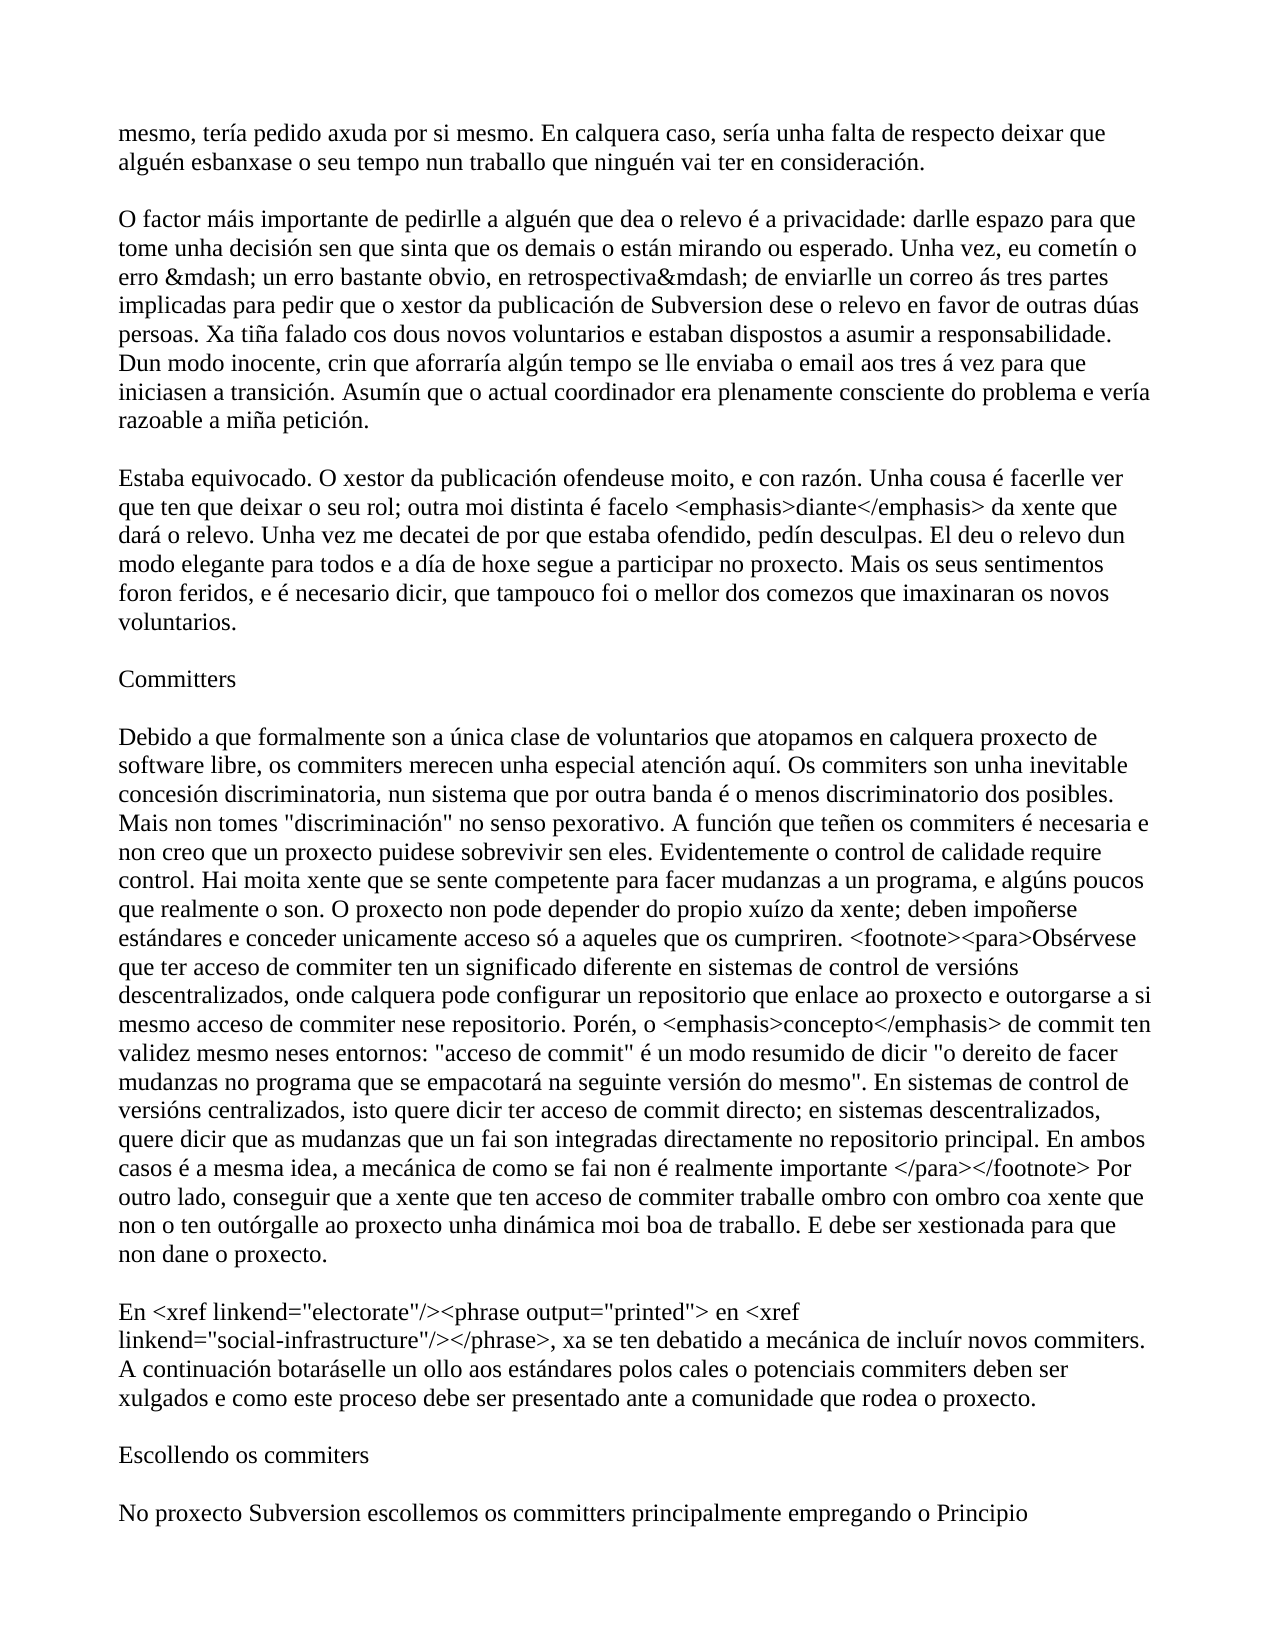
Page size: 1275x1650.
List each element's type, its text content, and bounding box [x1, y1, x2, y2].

text Escollendo os commiters [118, 1441, 1157, 1469]
text En <xref linkend="electorate"/><phrase output="printed"> en <xref linkend="social-infrastructure"/></phrase>, xa se ten debatido a mecánica de incluír novos commiters. A continuación botaráselle un ollo aos estándares polos cales o potenciais commiters deben ser xulgados e como este proceso debe ser presentado ante a comunidade que rodea o proxecto. [118, 1297, 1157, 1412]
text Debido a que formalmente son a única clase de voluntarios que atopamos en calquera proxecto de software libre, os commiters merecen unha especial atención aquí. Os commiters son unha inevitable concesión discriminatoria, nun sistema que por outra banda é o menos discriminatorio dos posibles. Mais non tomes "discriminación" no senso pexorativo. A función que teñen os commiters é necesaria e non creo que un proxecto puidese sobrevivir sen eles. Evidentemente o control de calidade require control. Hai moita xente que se sente competente para facer mudanzas a un programa, e algúns poucos que realmente o son. O proxecto non pode depender do propio xuízo da xente; deben impoñerse estándares e conceder unicamente acceso só a aqueles que os cumpriren. <footnote><para>Obsérvese que ter acceso de commiter ten un significado diferente en sistemas de control de versións descentralizados, onde calquera pode configurar un repositorio que enlace ao proxecto e outorgarse a si mesmo acceso de commiter nese repositorio. Porén, o <emphasis>concepto</emphasis> de commit ten validez mesmo neses entornos: "acceso de commit" é un modo resumido de dicir "o dereito de facer mudanzas no programa que se empacotará na seguinte versión do mesmo". En sistemas de control de versións centralizados, isto quere dicir ter acceso de commit directo; en sistemas descentralizados, quere dicir que as mudanzas que un fai son integradas directamente no repositorio principal. En ambos casos é a mesma idea, a mecánica de como se fai non é realmente importante </para></footnote> Por outro lado, conseguir que a xente que ten acceso de commiter traballe ombro con ombro coa xente que non o ten outórgalle ao proxecto unha dinámica moi boa de traballo. E debe ser xestionada para que non dane o proxecto. [118, 722, 1157, 1268]
text No proxecto Subversion escollemos os committers principalmente empregando o Principio [118, 1498, 1157, 1527]
text Committers [118, 664, 1157, 693]
text mesmo, tería pedido axuda por si mesmo. En calquera caso, sería unha falta de respecto deixar que alguén esbanxase o seu tempo nun traballo que ninguén vai ter en consideración. [118, 118, 1157, 176]
text Estaba equivocado. O xestor da publicación ofendeuse moito, e con razón. Unha cousa é facerlle ver que ten que deixar o seu rol; outra moi distinta é facelo <emphasis>diante</emphasis> da xente que dará o relevo. Unha vez me decatei de por que estaba ofendido, pedín desculpas. El deu o relevo dun modo elegante para todos e a día de hoxe segue a participar no proxecto. Mais os seus sentimentos foron feridos, e é necesario dicir, que tampouco foi o mellor dos comezos que imaxinaran os novos voluntarios. [118, 463, 1157, 636]
text O factor máis importante de pedirlle a alguén que dea o relevo é a privacidade: darlle espazo para que tome unha decisión sen que sinta que os demais o están mirando ou esperado. Unha vez, eu cometín o erro &mdash; un erro bastante obvio, en retrospectiva&mdash; de enviarlle un correo ás tres partes implicadas para pedir que o xestor da publicación de Subversion dese o relevo en favor de outras dúas persoas. Xa tiña falado cos dous novos voluntarios e estaban dispostos a asumir a responsabilidade. Dun modo inocente, crin que aforraría algún tempo se lle enviaba o email aos tres á vez para que iniciasen a transición. Asumín que o actual coordinador era plenamente consciente do problema e vería razoable a miña petición. [118, 204, 1157, 434]
